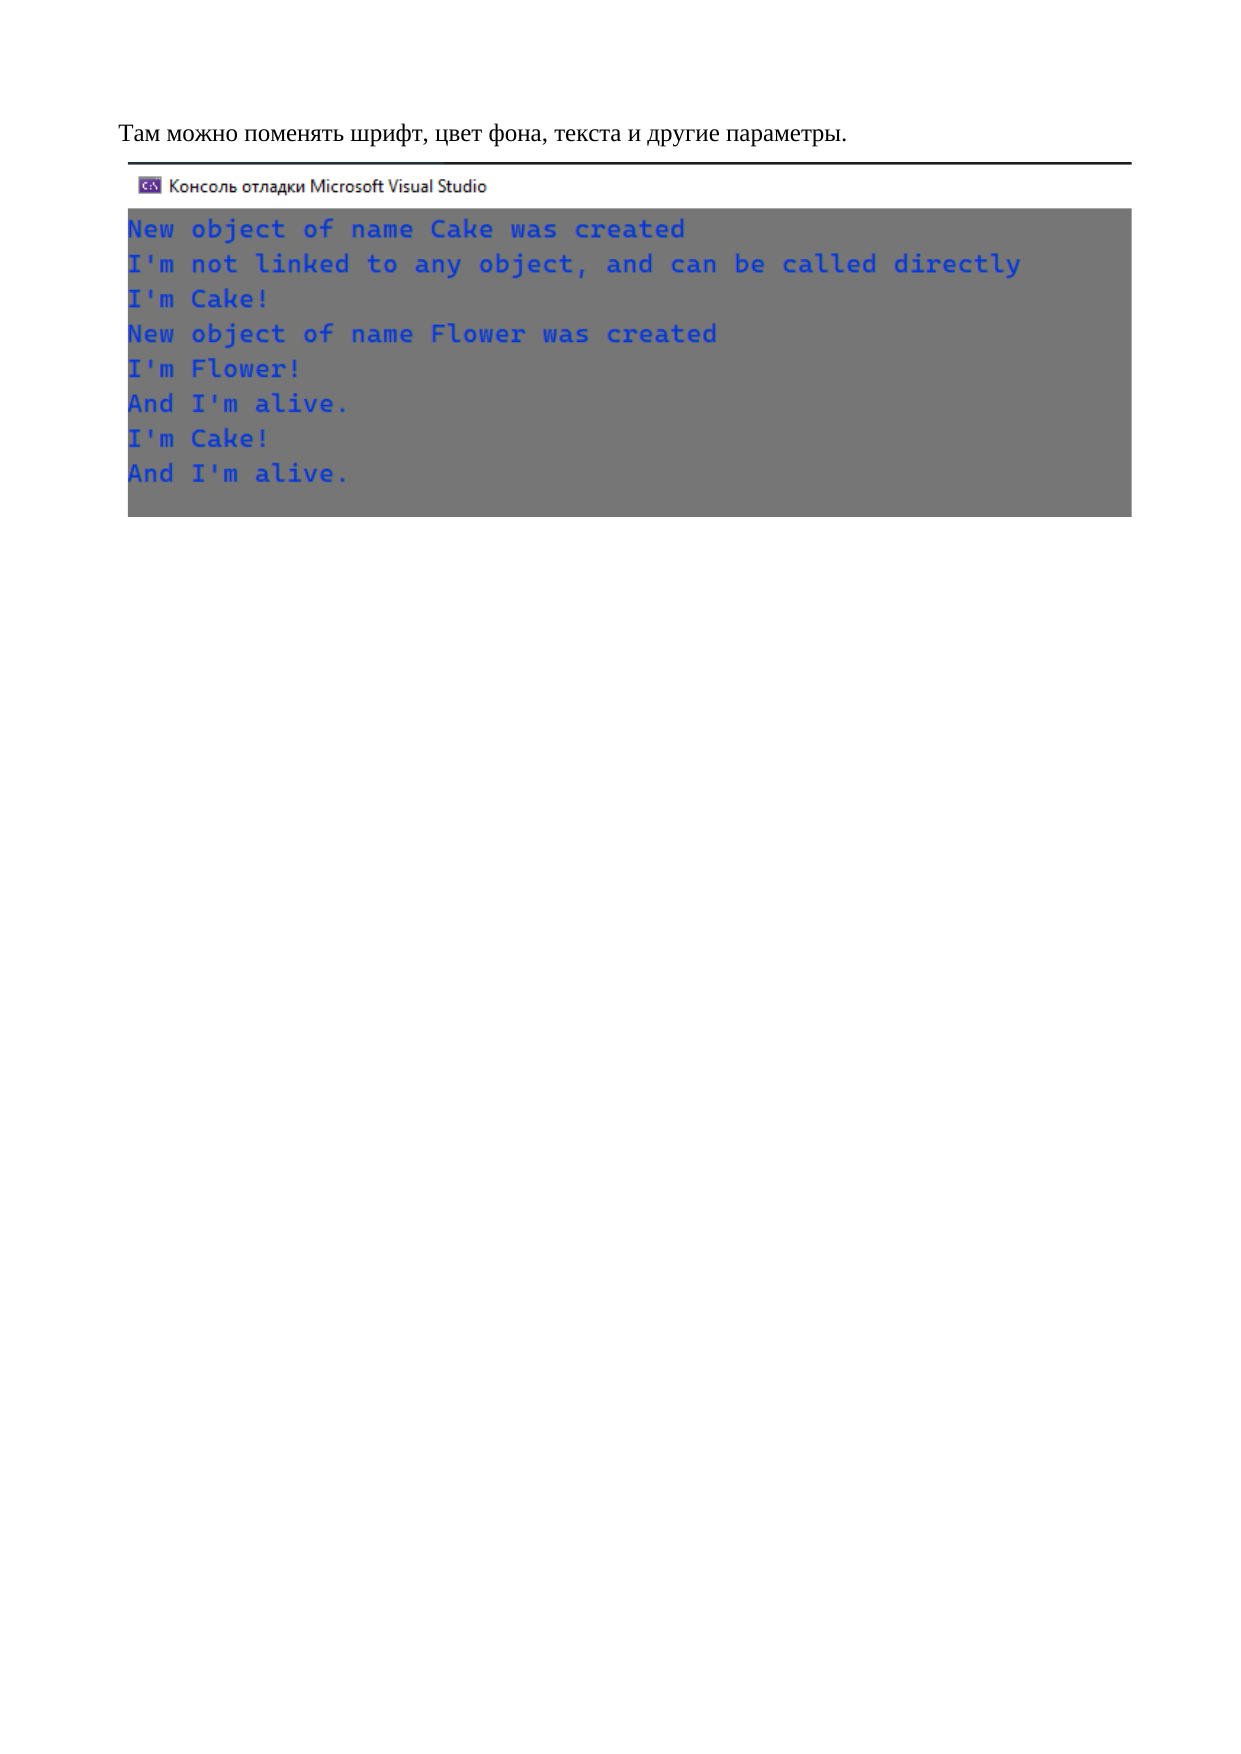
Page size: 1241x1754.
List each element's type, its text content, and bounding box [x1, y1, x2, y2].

text Там можно поменять шрифт, цвет фона, текста и другие параметры. [118, 118, 1122, 545]
picture [127, 162, 1132, 517]
